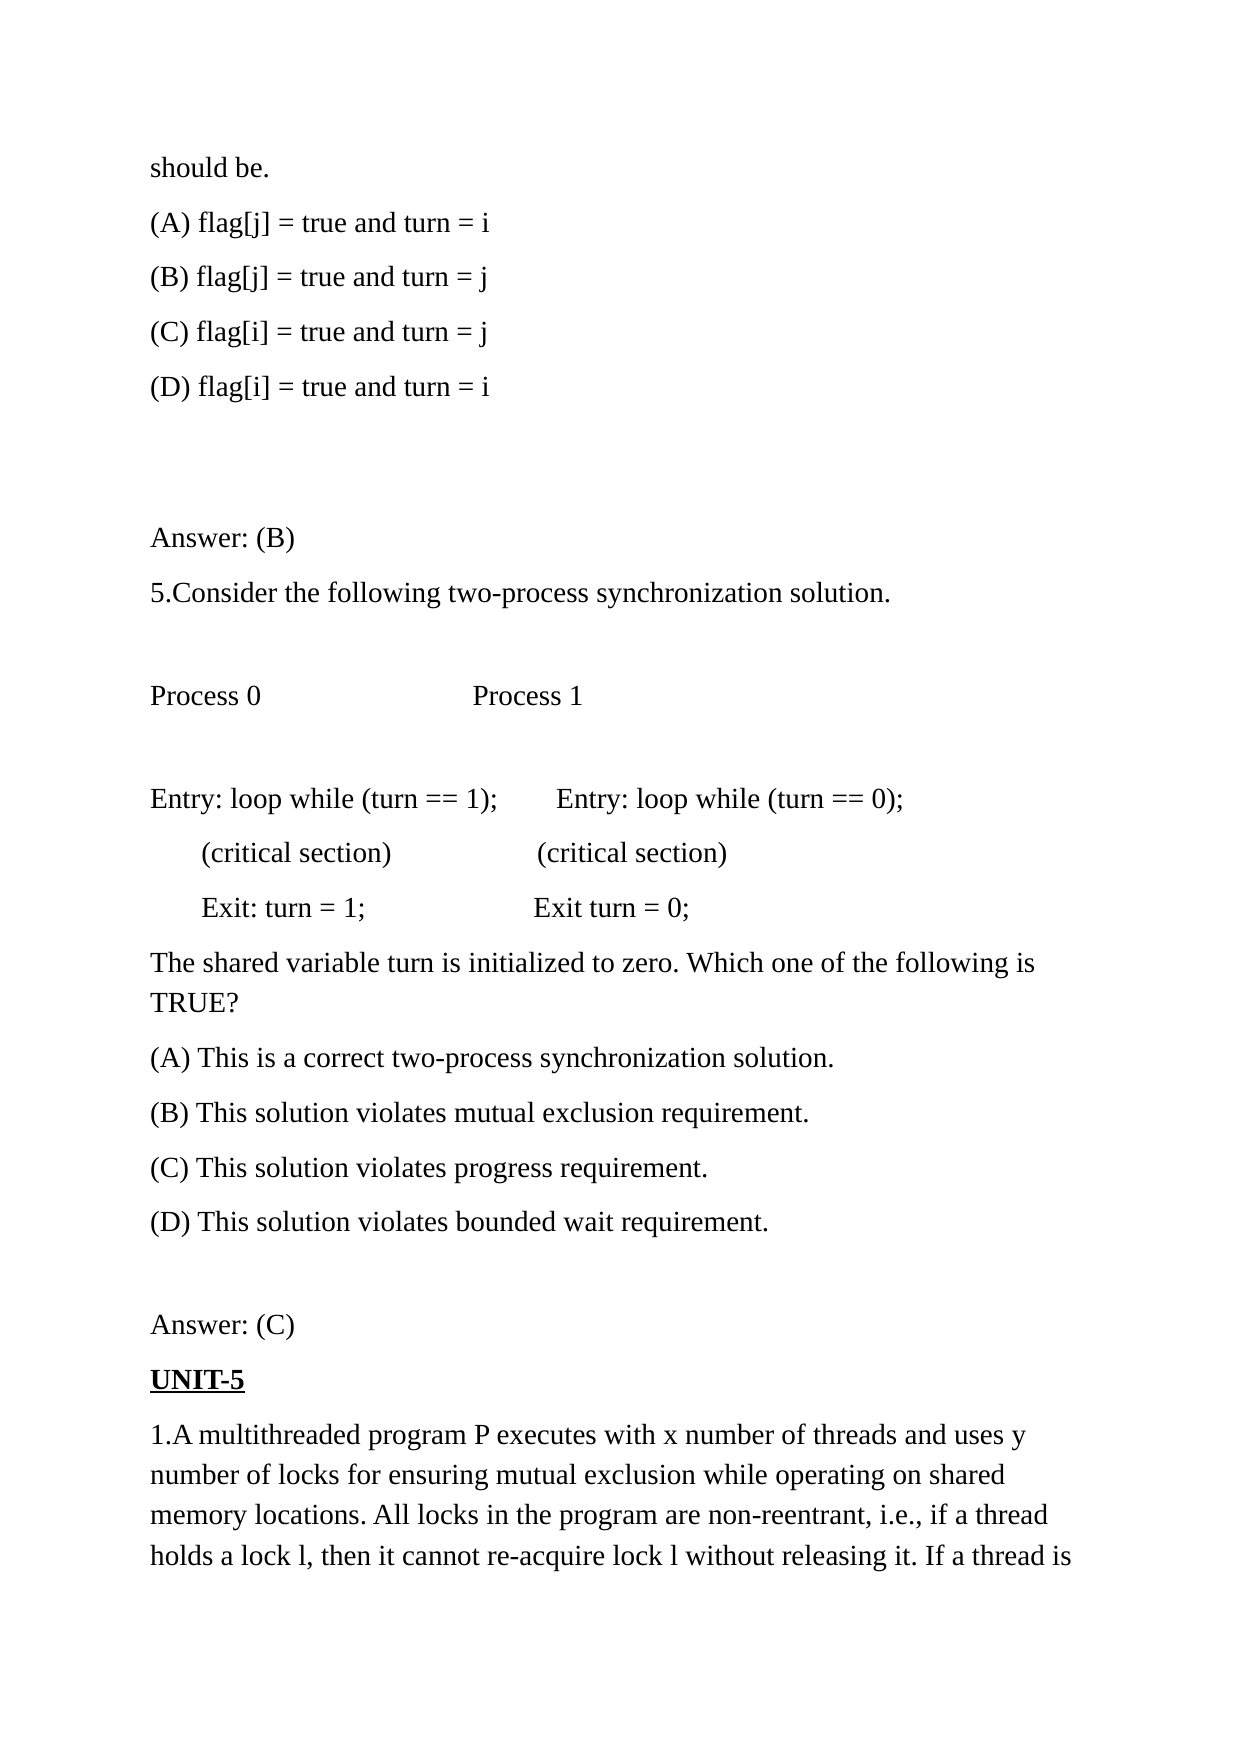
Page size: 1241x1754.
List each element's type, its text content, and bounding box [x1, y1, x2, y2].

text 1.A multithreaded program P executes with x number of threads and uses y number of locks for ensuring mutual exclusion while operating on shared memory locations. All locks in the program are non-reentrant, i.e., if a thread holds a lock l, then it cannot re-acquire lock l without releasing it. If a thread is [150, 1417, 1090, 1571]
text 5.Consider the following two-process synchronization solution. [150, 575, 1090, 608]
text Answer: (C) [150, 1307, 1090, 1341]
text should be. [150, 150, 1090, 183]
text (B) This solution violates mutual exclusion requirement. [150, 1095, 1090, 1128]
text (C) This solution violates progress requirement. [150, 1150, 1090, 1183]
text Answer: (B) [150, 520, 1090, 554]
text The shared variable turn is initialized to zero. Which one of the following is TRUE? [150, 945, 1090, 1019]
text Exit: turn = 1; Exit turn = 0; [150, 890, 1090, 924]
text (D) This solution violates bounded wait requirement. [150, 1204, 1090, 1238]
text (A) flag[j] = true and turn = i [150, 205, 1090, 238]
text UNIT-5 [150, 1362, 1090, 1396]
text (D) flag[i] = true and turn = i [150, 369, 1090, 403]
text Entry: loop while (turn == 1); Entry: loop while (turn == 0); [150, 781, 1090, 814]
text Process 0 Process 1 [150, 678, 1090, 711]
text (A) This is a correct two-process synchronization solution. [150, 1040, 1090, 1074]
text (C) flag[i] = true and turn = j [150, 314, 1090, 348]
text (B) flag[j] = true and turn = j [150, 259, 1090, 293]
text (critical section) (critical section) [150, 836, 1090, 869]
